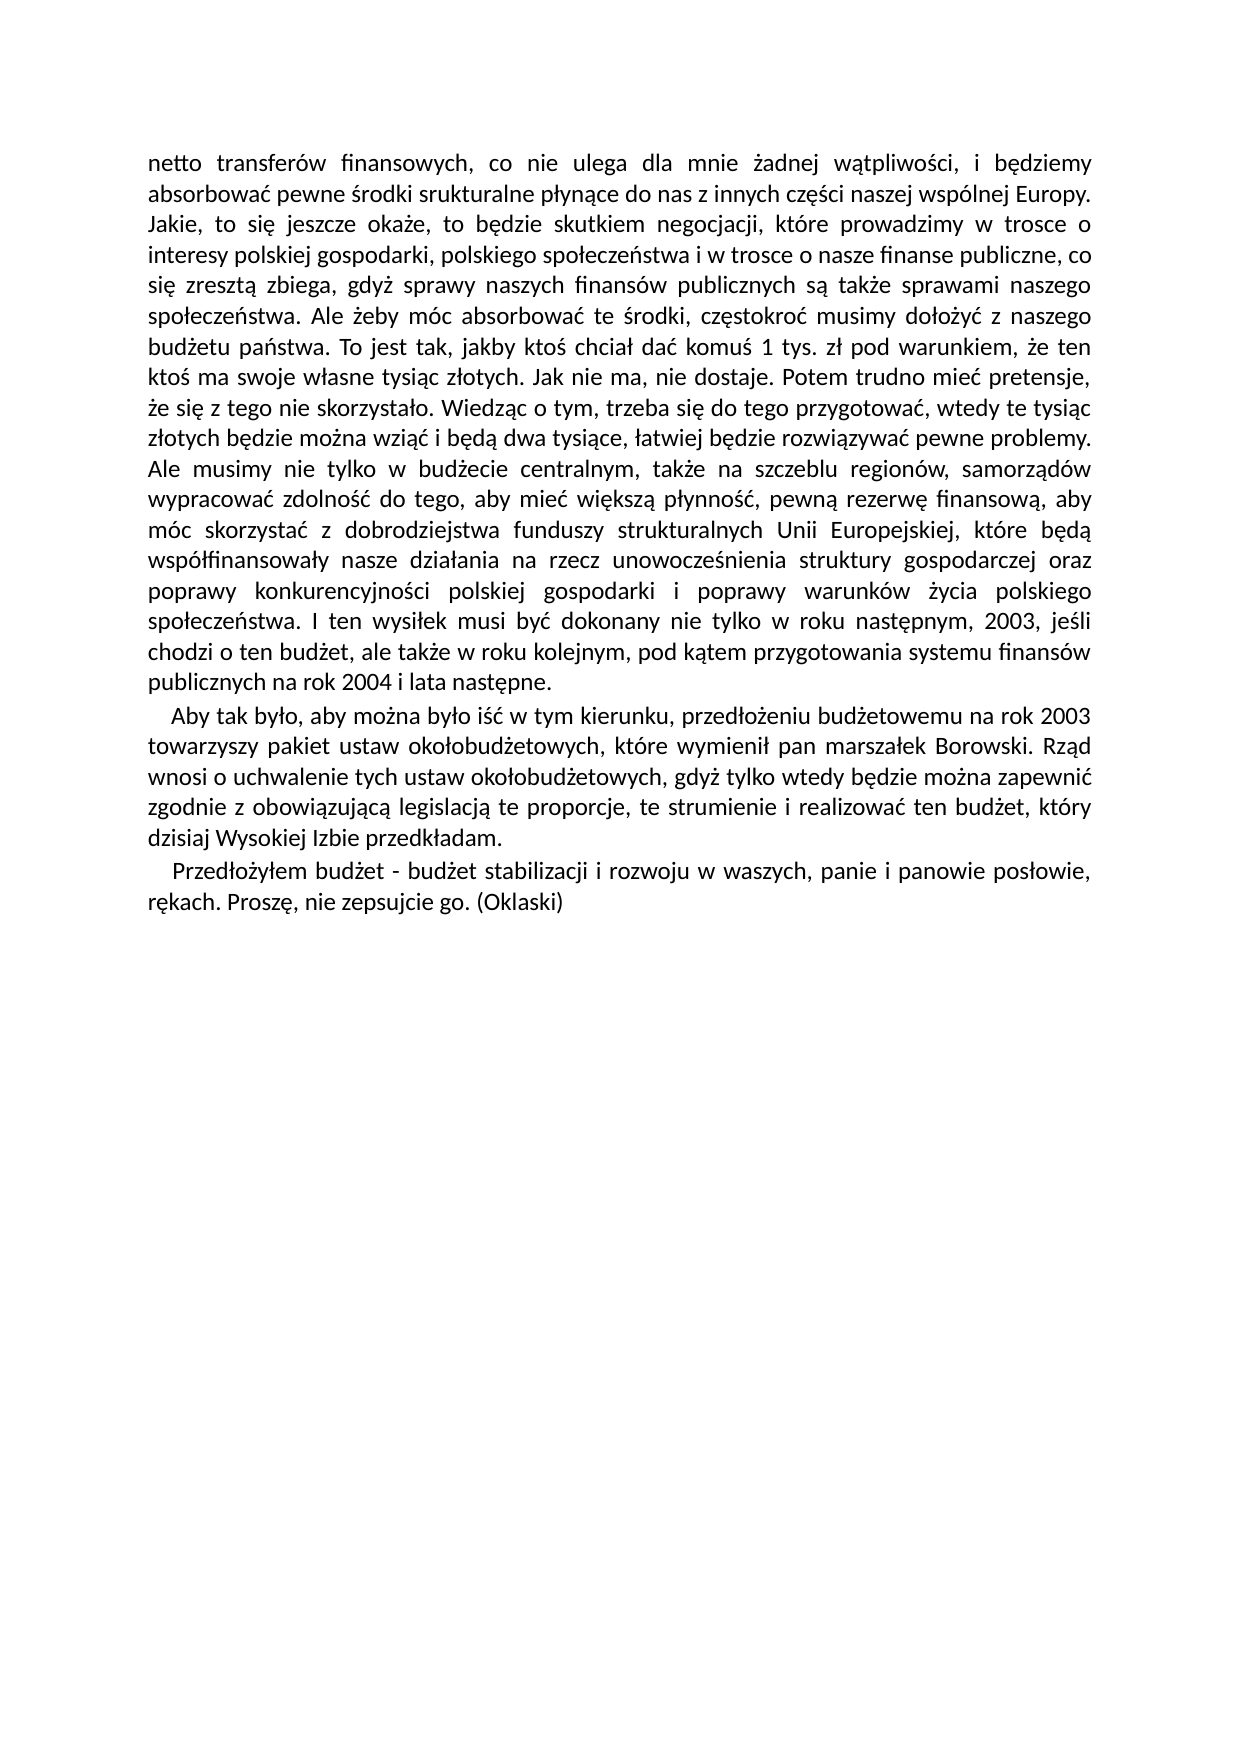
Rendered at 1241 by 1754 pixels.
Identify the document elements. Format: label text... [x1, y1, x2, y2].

text netto transferów finansowych, co nie ulega dla mnie żadnej wątpliwości, i będziemy absorbować pewne środki srukturalne płynące do nas z innych części naszej wspólnej Europy. Jakie, to się jeszcze okaże, to będzie skutkiem negocjacji, które prowadzimy w trosce o interesy polskiej gospodarki, polskiego społeczeństwa i w trosce o nasze finanse publiczne, co się zresztą zbiega, gdyż sprawy naszych finansów publicznych są także sprawami naszego społeczeństwa. Ale żeby móc absorbować te środki, częstokroć musimy dołożyć z naszego budżetu państwa. To jest tak, jakby ktoś chciał dać komuś 1 tys. zł pod warunkiem, że ten ktoś ma swoje własne tysiąc złotych. Jak nie ma, nie dostaje. Potem trudno mieć pretensje, że się z tego nie skorzystało. Wiedząc o tym, trzeba się do tego przygotować, wtedy te tysiąc złotych będzie można wziąć i będą dwa tysiące, łatwiej będzie rozwiązywać pewne problemy. Ale musimy nie tylko w budżecie centralnym, także na szczeblu regionów, samorządów wypracować zdolność do tego, aby mieć większą płynność, pewną rezerwę finansową, aby móc skorzystać z dobrodziejstwa funduszy strukturalnych Unii Europejskiej, które będą współfinansowały nasze działania na rzecz unowocześnienia struktury gospodarczej oraz poprawy konkurencyjności polskiej gospodarki i poprawy warunków życia polskiego społeczeństwa. I ten wysiłek musi być dokonany nie tylko w roku następnym, 2003, jeśli chodzi o ten budżet, ale także w roku kolejnym, pod kątem przygotowania systemu finansów publicznych na rok 2004 i lata następne. [148, 148, 1093, 697]
text Aby tak było, aby można było iść w tym kierunku, przedłożeniu budżetowemu na rok 2003 towarzyszy pakiet ustaw okołobudżetowych, które wymienił pan marszałek Borowski. Rząd wnosi o uchwalenie tych ustaw okołobudżetowych, gdyż tylko wtedy będzie można zapewnić zgodnie z obowiązującą legislacją te proporcje, te strumienie i realizować ten budżet, który dzisiaj Wysokiej Izbie przedkładam. [148, 700, 1093, 852]
text Przedłożyłem budżet - budżet stabilizacji i rozwoju w waszych, panie i panowie posłowie, rękach. Proszę, nie zepsujcie go. (Oklaski) [148, 855, 1093, 916]
